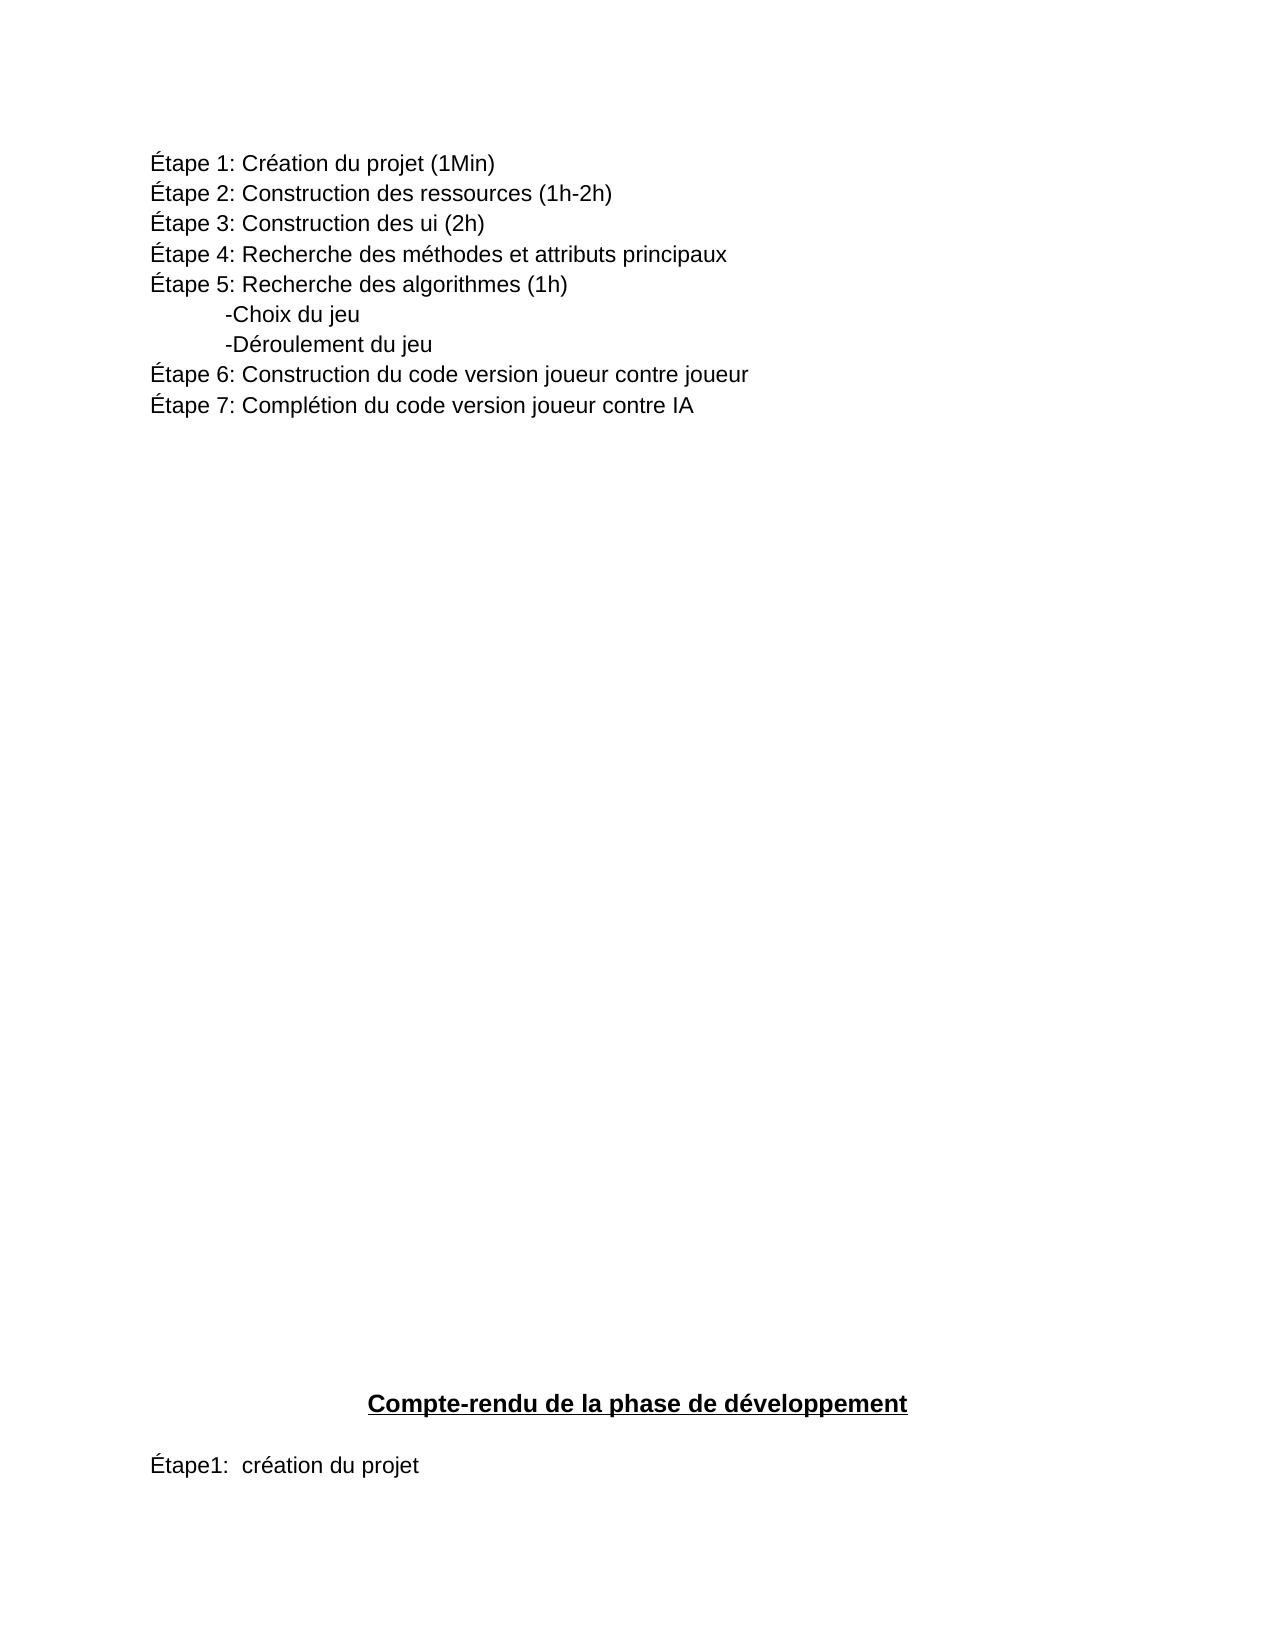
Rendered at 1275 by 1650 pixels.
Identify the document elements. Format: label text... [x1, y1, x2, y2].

text Compte-rendu de la phase de développement [150, 1388, 1125, 1417]
text Étape 6: Construction du code version joueur contre joueur [150, 361, 1125, 388]
text -Choix du jeu [150, 301, 1125, 327]
text Étape 3: Construction des ui (2h) [150, 210, 1125, 237]
text Étape 2: Construction des ressources (1h-2h) [150, 180, 1125, 207]
text Étape 5: Recherche des algorithmes (1h) [150, 271, 1125, 297]
text Étape 1: Création du projet (1Min) [150, 150, 1125, 176]
text -Déroulement du jeu [150, 331, 1125, 358]
text Étape 4: Recherche des méthodes et attributs principaux [150, 241, 1125, 267]
text Étape 7: Complétion du code version joueur contre IA [150, 392, 1125, 418]
text Étape1: création du projet [150, 1452, 1125, 1478]
